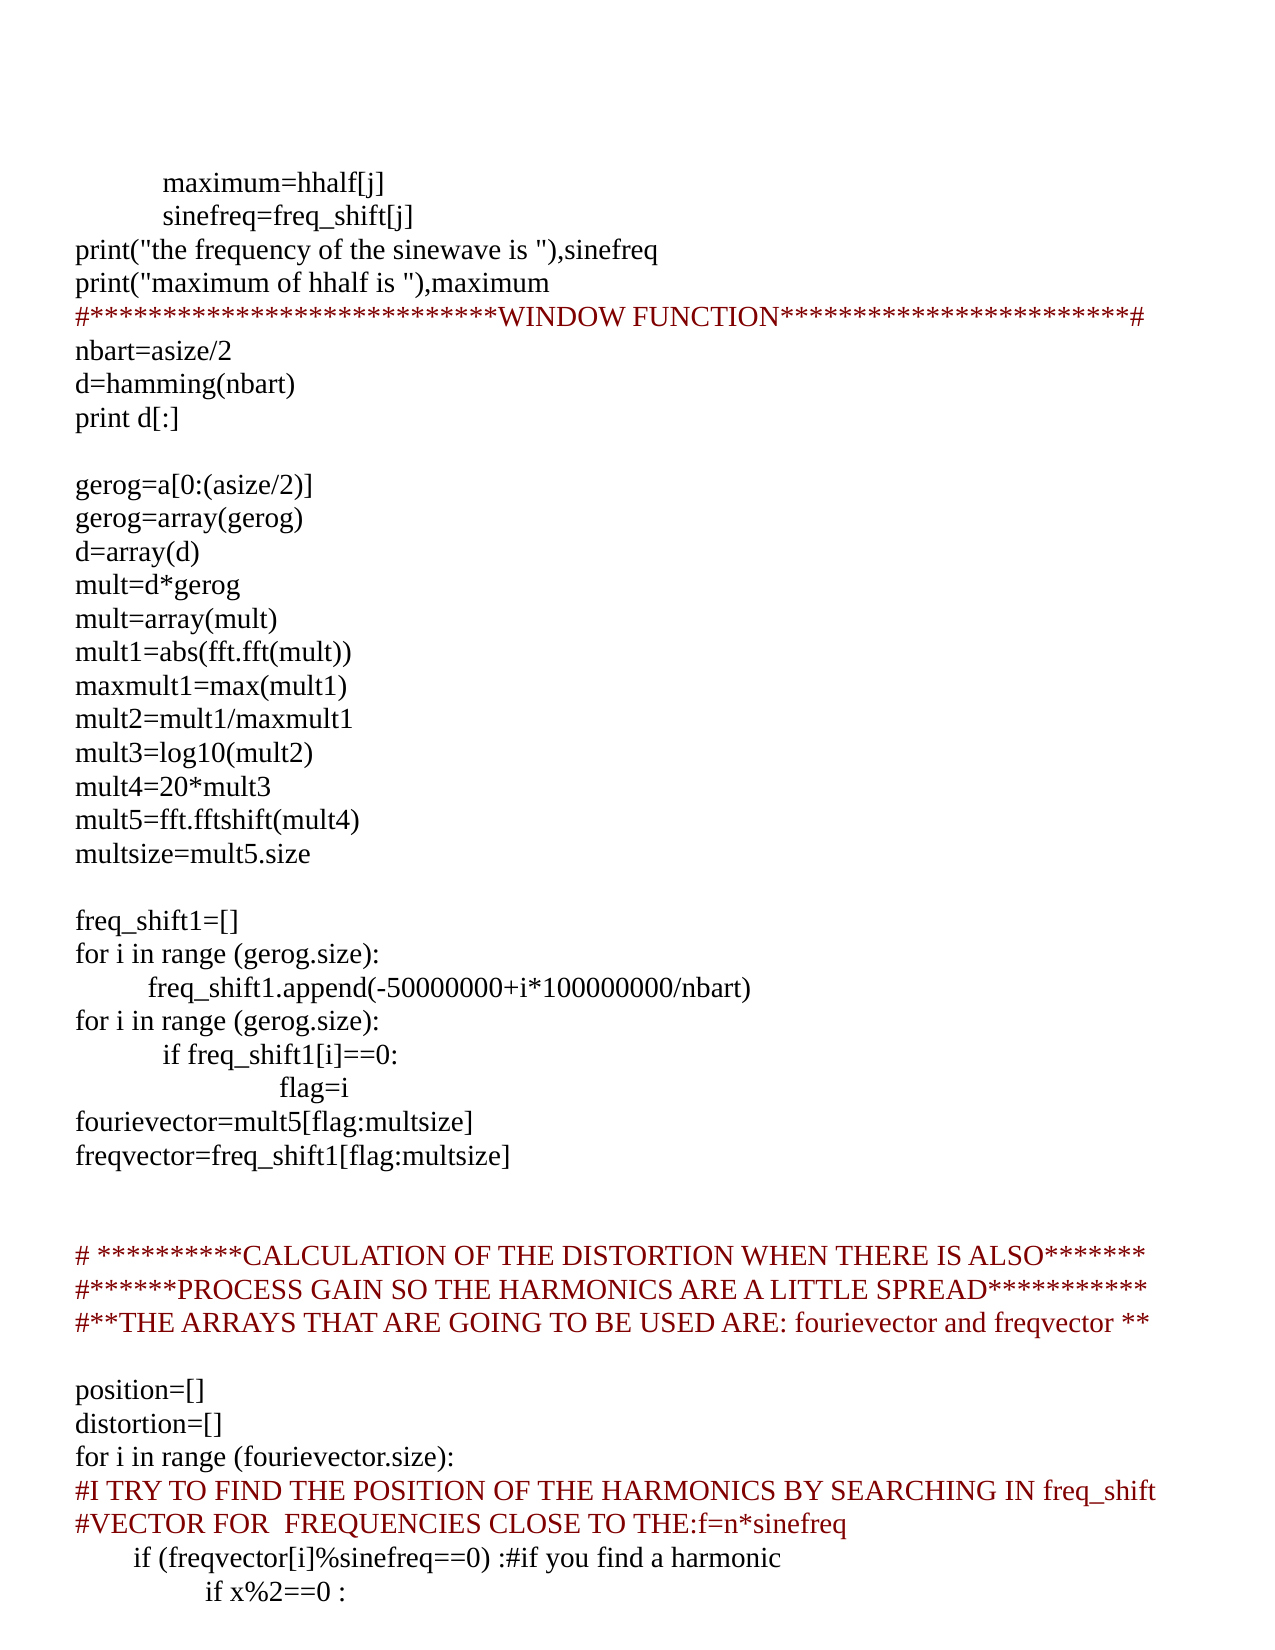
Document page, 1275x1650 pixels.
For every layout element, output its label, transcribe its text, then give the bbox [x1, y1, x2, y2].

text mult5=fft.fftshift(mult4) [75, 802, 1157, 836]
text maxmult1=max(mult1) [75, 668, 1157, 702]
text d=hamming(nbart) [75, 366, 1157, 400]
text # **********CALCULATION OF THE DISTORTION WHEN THERE IS ALSO******* #******PROCESS GAIN SO THE HARMONICS ARE A LITTLE SPREAD*********** [75, 1238, 1159, 1305]
text gerog=a[0:(asize/2)] [75, 467, 1157, 500]
text nbart=asize/2 [75, 333, 1157, 366]
text print("maximum of hhalf is "),maximum [75, 266, 1157, 299]
text sinefreq=freq_shift[j] [75, 198, 1157, 232]
text if x%2==0 : [146, 1574, 1157, 1607]
text #I TRY TO FIND THE POSITION OF THE HARMONICS BY SEARCHING IN freq_shift #VECTOR FOR FREQUENCIES CLOSE TO THE:f=n*sinefreq [75, 1473, 1157, 1540]
text print d[:] [75, 400, 1157, 433]
text position=[] [75, 1372, 1157, 1406]
text mult2=mult1/maxmult1 [75, 702, 1157, 735]
text if freq_shift1[i]==0: [75, 1037, 1157, 1071]
text for i in range (fourievector.size): [75, 1439, 1157, 1473]
text freqvector=freq_shift1[flag:multsize] [75, 1138, 1157, 1171]
text freq_shift1=[] [75, 903, 1157, 936]
text for i in range (gerog.size): [75, 1003, 1157, 1037]
text #****************************WINDOW FUNCTION************************# [75, 299, 1157, 333]
text if (freqvector[i]%sinefreq==0) :#if you find a harmonic [75, 1540, 1157, 1574]
text distortion=[] [75, 1406, 1157, 1439]
text fourievector=mult5[flag:multsize] [75, 1104, 1157, 1138]
text multsize=mult5.size [75, 836, 1157, 869]
text mult=d*gerog [75, 567, 1157, 601]
text mult1=abs(fft.fft(mult)) [75, 634, 1157, 668]
text freq_shift1.append(-50000000+i*100000000/nbart) [118, 970, 1157, 1003]
text flag=i [75, 1071, 1157, 1104]
text for i in range (gerog.size): [75, 936, 1157, 970]
text gerog=array(gerog) [75, 500, 1157, 534]
text mult4=20*mult3 [75, 769, 1157, 802]
text maximum=hhalf[j] [75, 165, 1157, 198]
text print("the frequency of the sinewave is "),sinefreq [75, 232, 1157, 266]
text d=array(d) [75, 534, 1157, 567]
text #**THE ARRAYS THAT ARE GOING TO BE USED ARE: fourievector and freqvector ** [75, 1305, 1157, 1339]
text mult=array(mult) [75, 601, 1157, 634]
text mult3=log10(mult2) [75, 735, 1157, 769]
